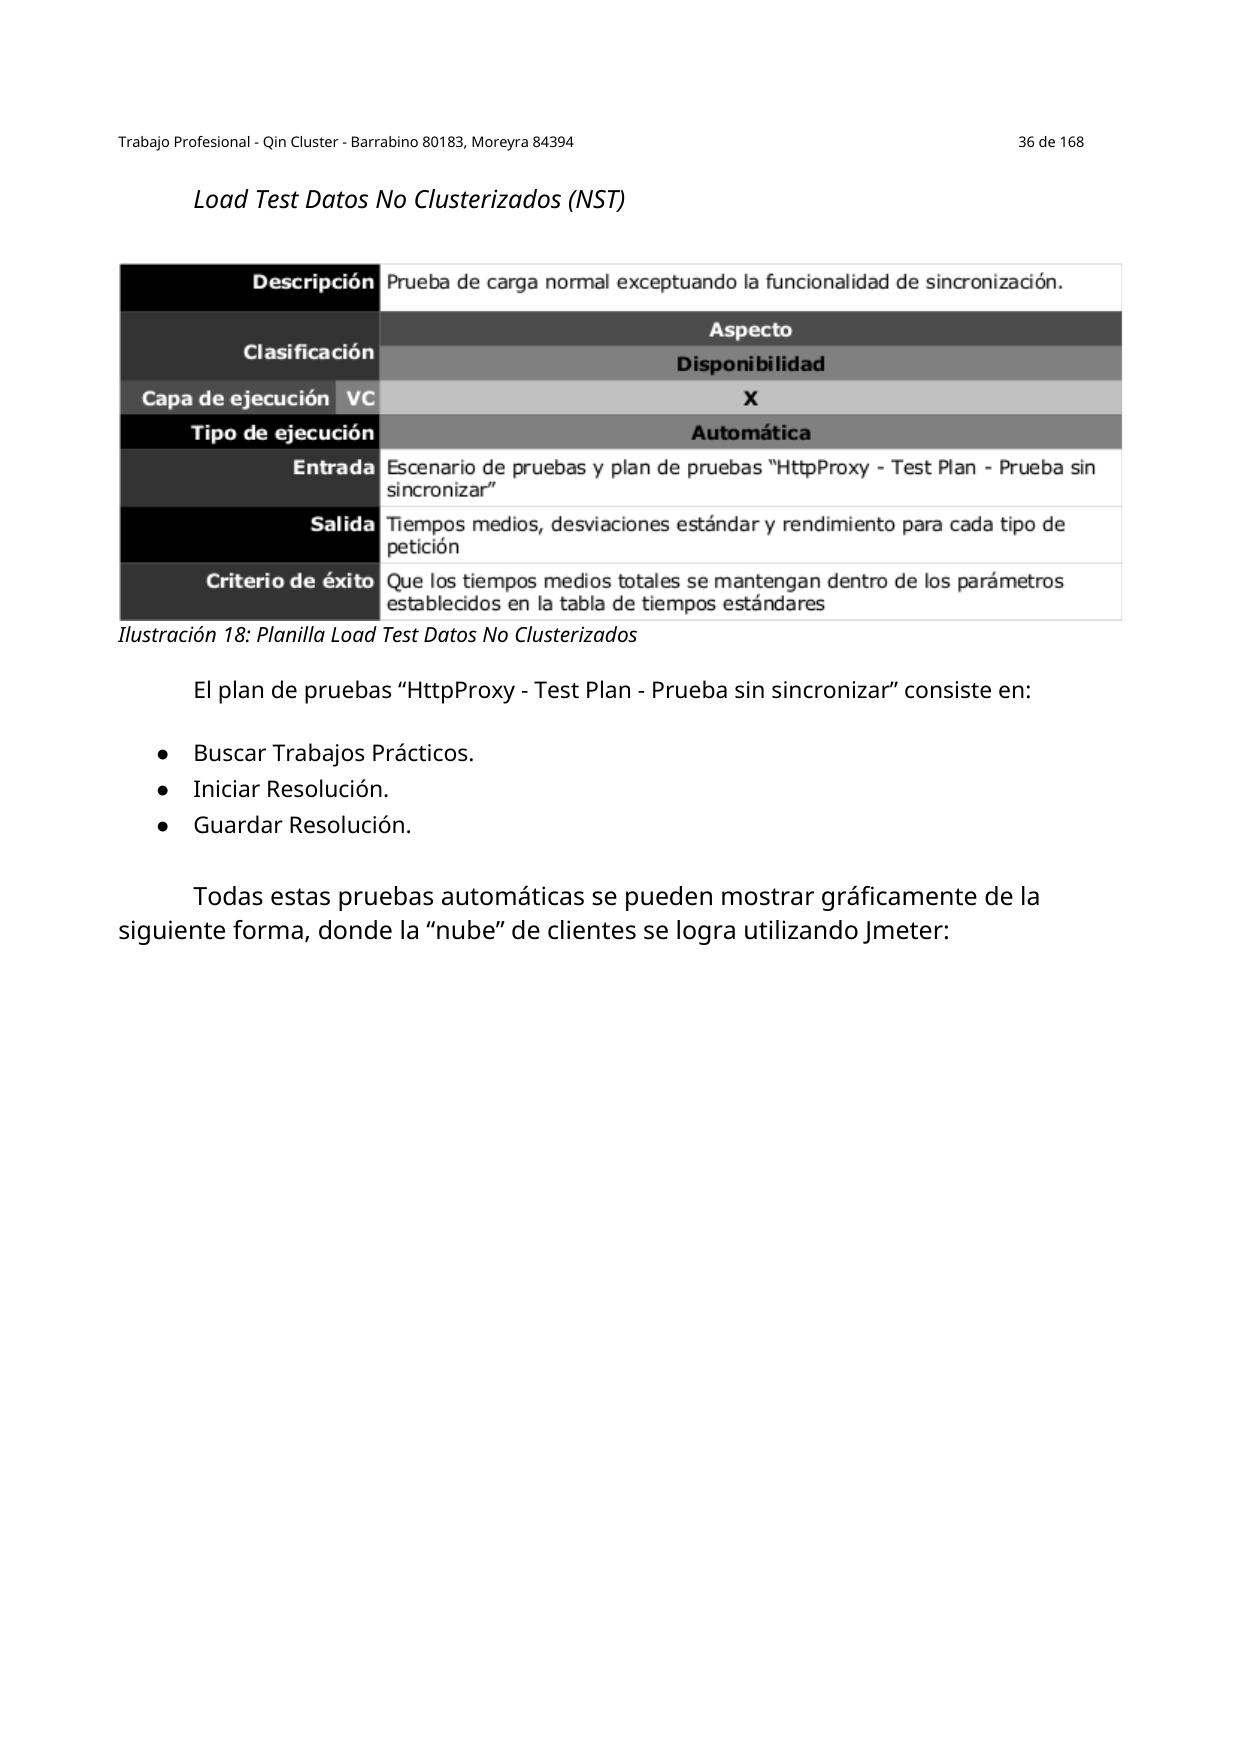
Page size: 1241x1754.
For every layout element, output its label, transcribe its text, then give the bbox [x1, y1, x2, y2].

text Load Test Datos No Clusterizados (NST) [118, 182, 1122, 216]
list Iniciar Resolución. [156, 773, 1122, 804]
text Todas estas pruebas automáticas se pueden mostrar gráficamente de la siguiente forma, donde la “nube” de clientes se logra utilizando Jmeter: [118, 879, 1122, 947]
list Buscar Trabajos Prácticos. [156, 737, 1122, 768]
text Ilustración 18: Planilla Load Test Datos No Clusterizados [118, 621, 1122, 649]
picture [118, 262, 1123, 621]
list Guardar Resolución. [156, 809, 1122, 840]
text El plan de pruebas “HttpProxy - Test Plan - Prueba sin sincronizar” consiste en: [118, 674, 1122, 706]
